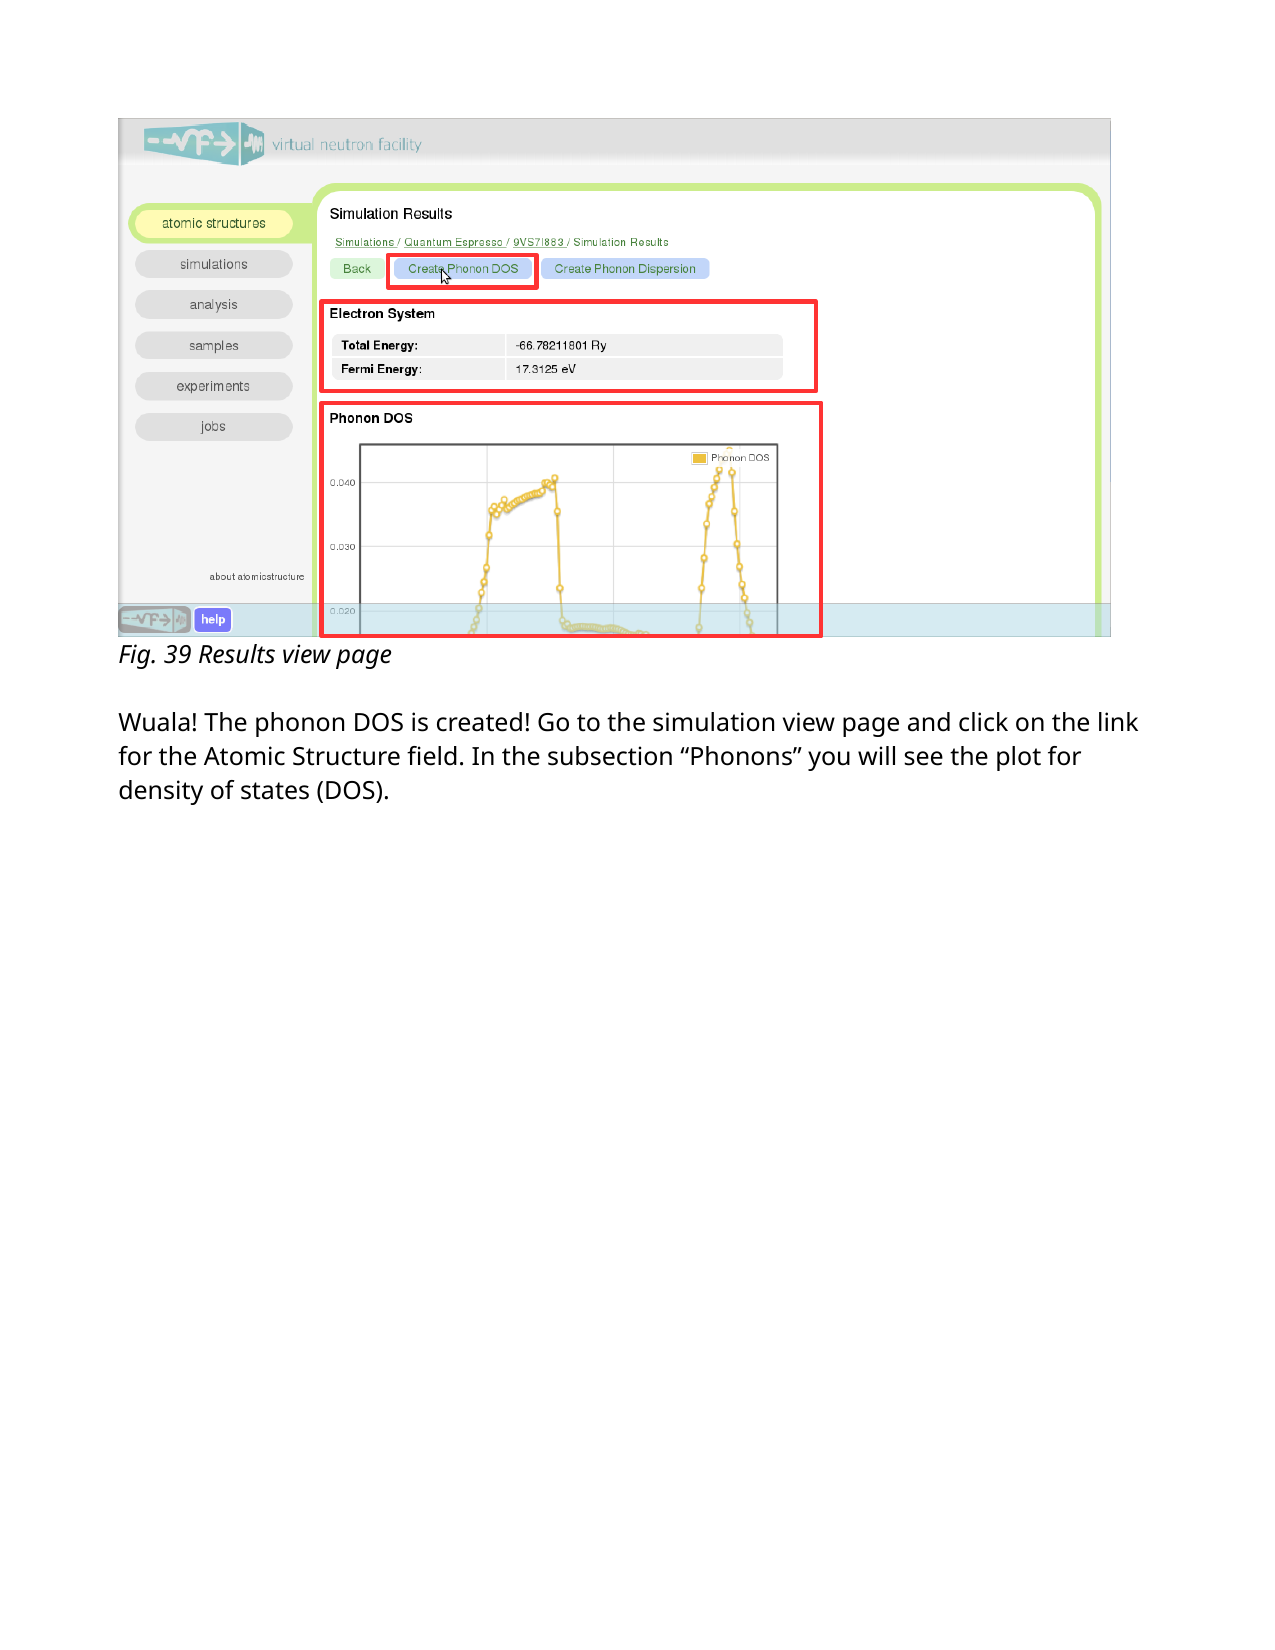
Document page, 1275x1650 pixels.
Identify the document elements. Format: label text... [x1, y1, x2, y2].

text Wuala! The phonon DOS is created! Go to the simulation view page and click on the link for the Atomic Structure field. In the subsection “Phonons” you will see the plot for density of states (DOS). [118, 704, 1157, 807]
picture [118, 118, 1111, 637]
text Fig. 39 Results view page [118, 118, 1157, 670]
picture [324, 405, 819, 634]
